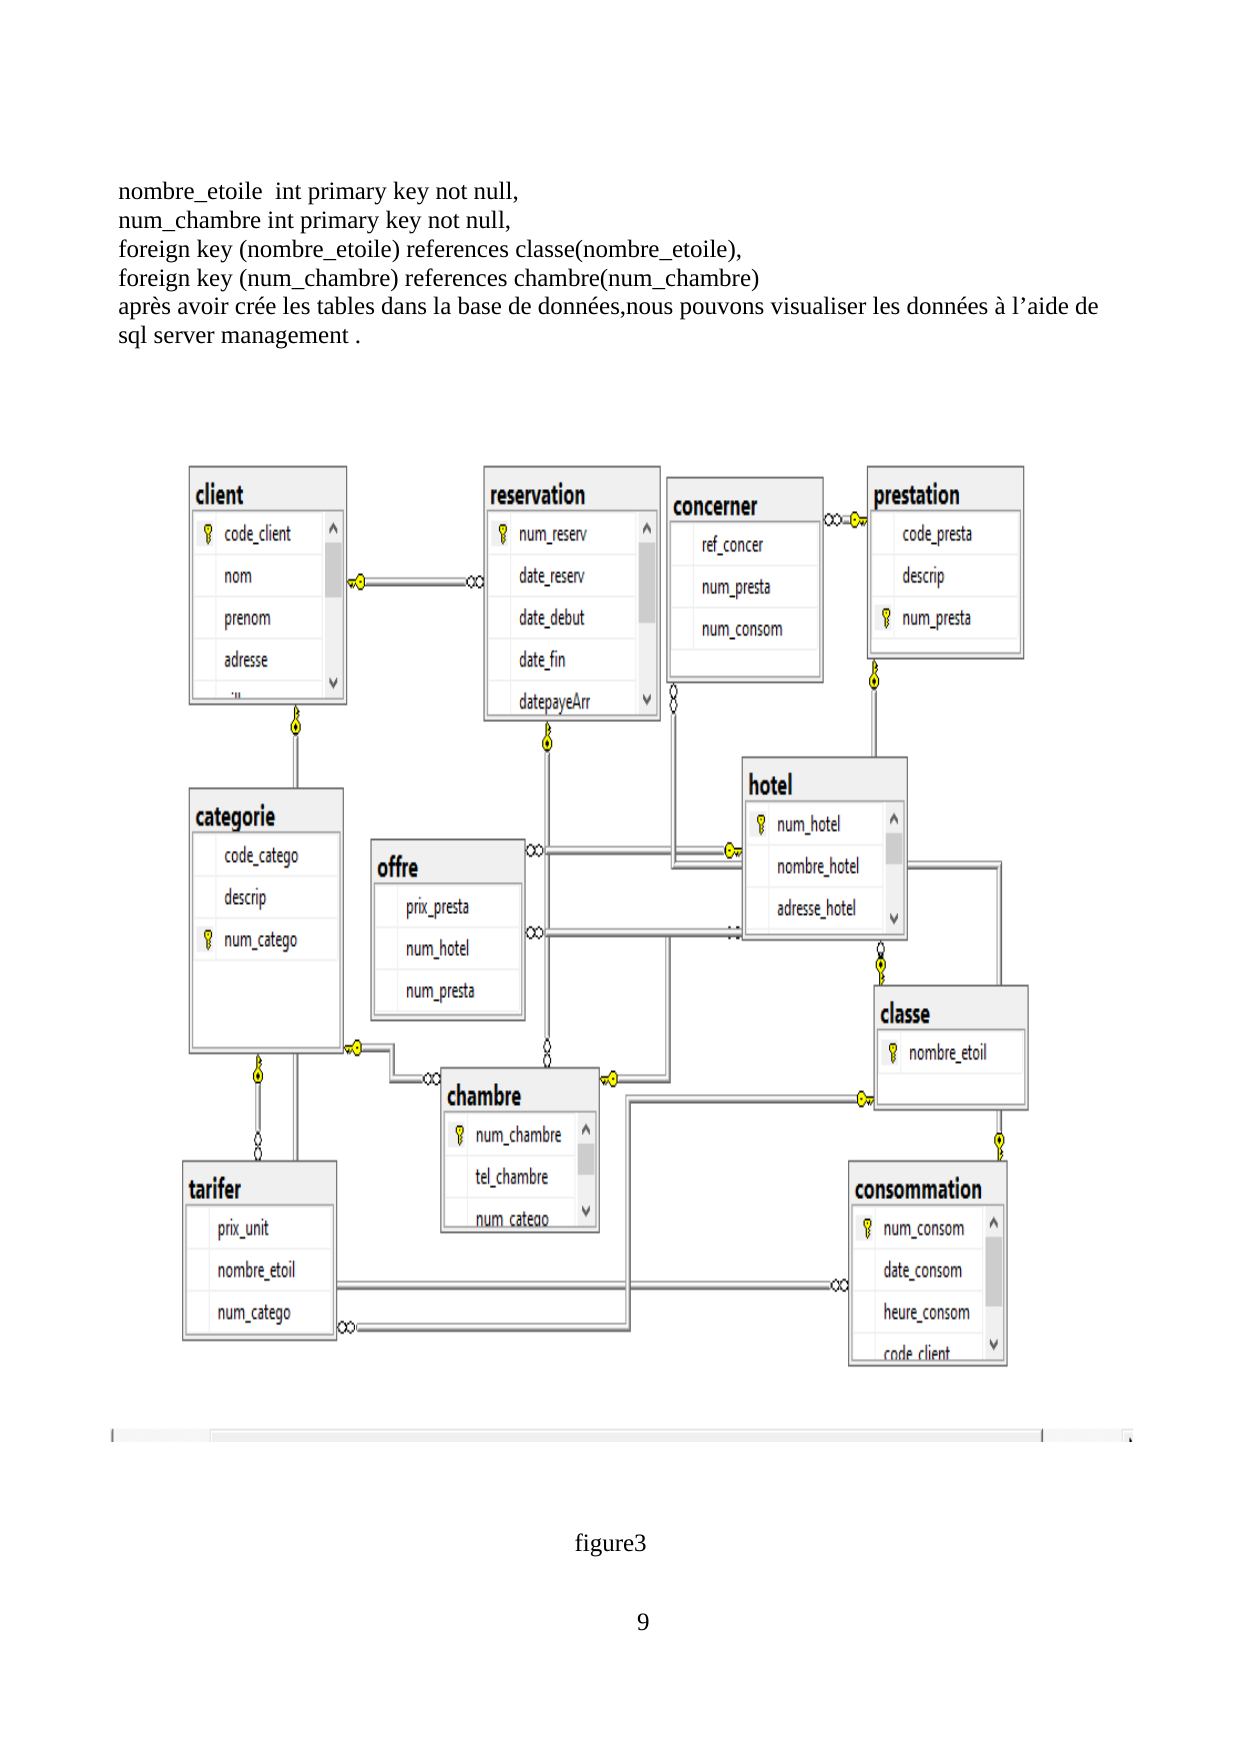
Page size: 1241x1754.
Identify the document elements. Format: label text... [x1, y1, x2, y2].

text foreign key (nombre_etoile) references classe(nombre_etoile), [118, 234, 1122, 263]
picture [109, 426, 1133, 1442]
text nombre_etoile int primary key not null, [118, 176, 1122, 205]
text foreign key (num_chambre) references chambre(num_chambre) [118, 263, 1122, 291]
text figure3 [118, 1528, 1122, 1557]
text après avoir crée les tables dans la base de données,nous pouvons visualiser les données à l’aide de sql server management . [118, 291, 1122, 349]
text num_chambre int primary key not null, [118, 205, 1122, 234]
